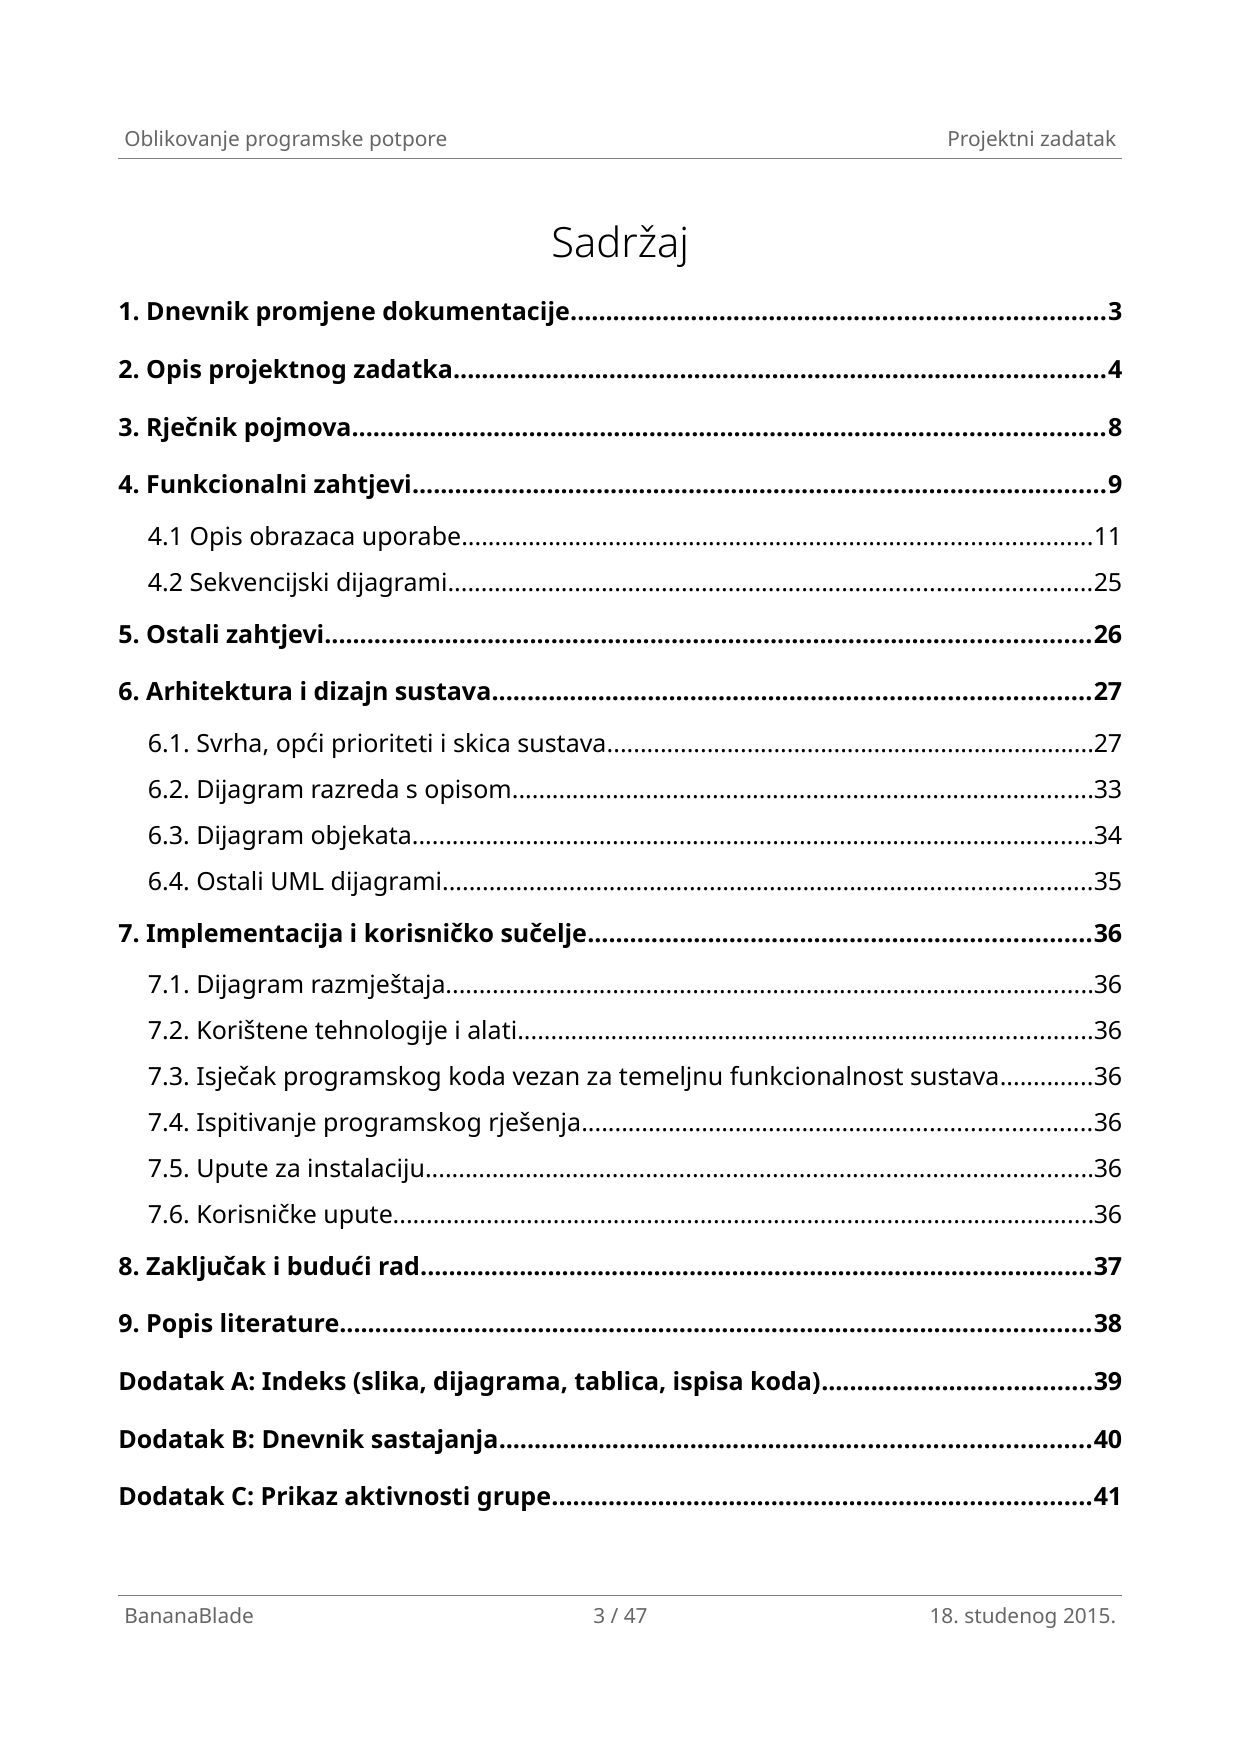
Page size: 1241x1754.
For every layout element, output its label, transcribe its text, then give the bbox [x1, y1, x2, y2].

text 7.6. Korisničke upute 36 [148, 1197, 1122, 1231]
text 4. Funkcionalni zahtjevi 9 [118, 467, 1122, 501]
text 6.3. Dijagram objekata 34 [148, 818, 1122, 852]
text Dodatak A: Indeks (slika, dijagrama, tablica, ispisa koda) 39 [118, 1364, 1122, 1398]
text 7.3. Isječak programskog koda vezan za temeljnu funkcionalnost sustava 36 [148, 1059, 1122, 1093]
text 7.5. Upute za instalaciju 36 [148, 1151, 1122, 1185]
text 9. Popis literature 38 [118, 1306, 1122, 1340]
text 4.1 Opis obrazaca uporabe 11 [148, 519, 1122, 553]
text 2. Opis projektnog zadatka 4 [118, 352, 1122, 386]
text 6.1. Svrha, opći prioriteti i skica sustava 27 [148, 726, 1122, 760]
text 7.4. Ispitivanje programskog rješenja 36 [148, 1105, 1122, 1139]
text 8. Zaključak i budući rad 37 [118, 1248, 1122, 1283]
text 7.2. Korištene tehnologije i alati 36 [148, 1013, 1122, 1047]
text 4.2 Sekvencijski dijagrami 25 [148, 564, 1122, 599]
text 6. Arhitektura i dizajn sustava 27 [118, 674, 1122, 708]
text 7. Implementacija i korisničko sučelje 36 [118, 915, 1122, 949]
text 6.4. Ostali UML dijagrami 35 [148, 863, 1122, 898]
text 3. Rječnik pojmova 8 [118, 409, 1122, 443]
text 6.2. Dijagram razreda s opisom 33 [148, 772, 1122, 806]
text 1. Dnevnik promjene dokumentacije 3 [118, 294, 1122, 328]
text 7.1. Dijagram razmještaja 36 [148, 967, 1122, 1001]
text 5. Ostali zahtjevi 26 [118, 616, 1122, 650]
text Dodatak C: Prikaz aktivnosti grupe 41 [118, 1479, 1122, 1513]
text Dodatak B: Dnevnik sastajanja 40 [118, 1421, 1122, 1455]
subtitle Sadržaj [118, 213, 1122, 270]
